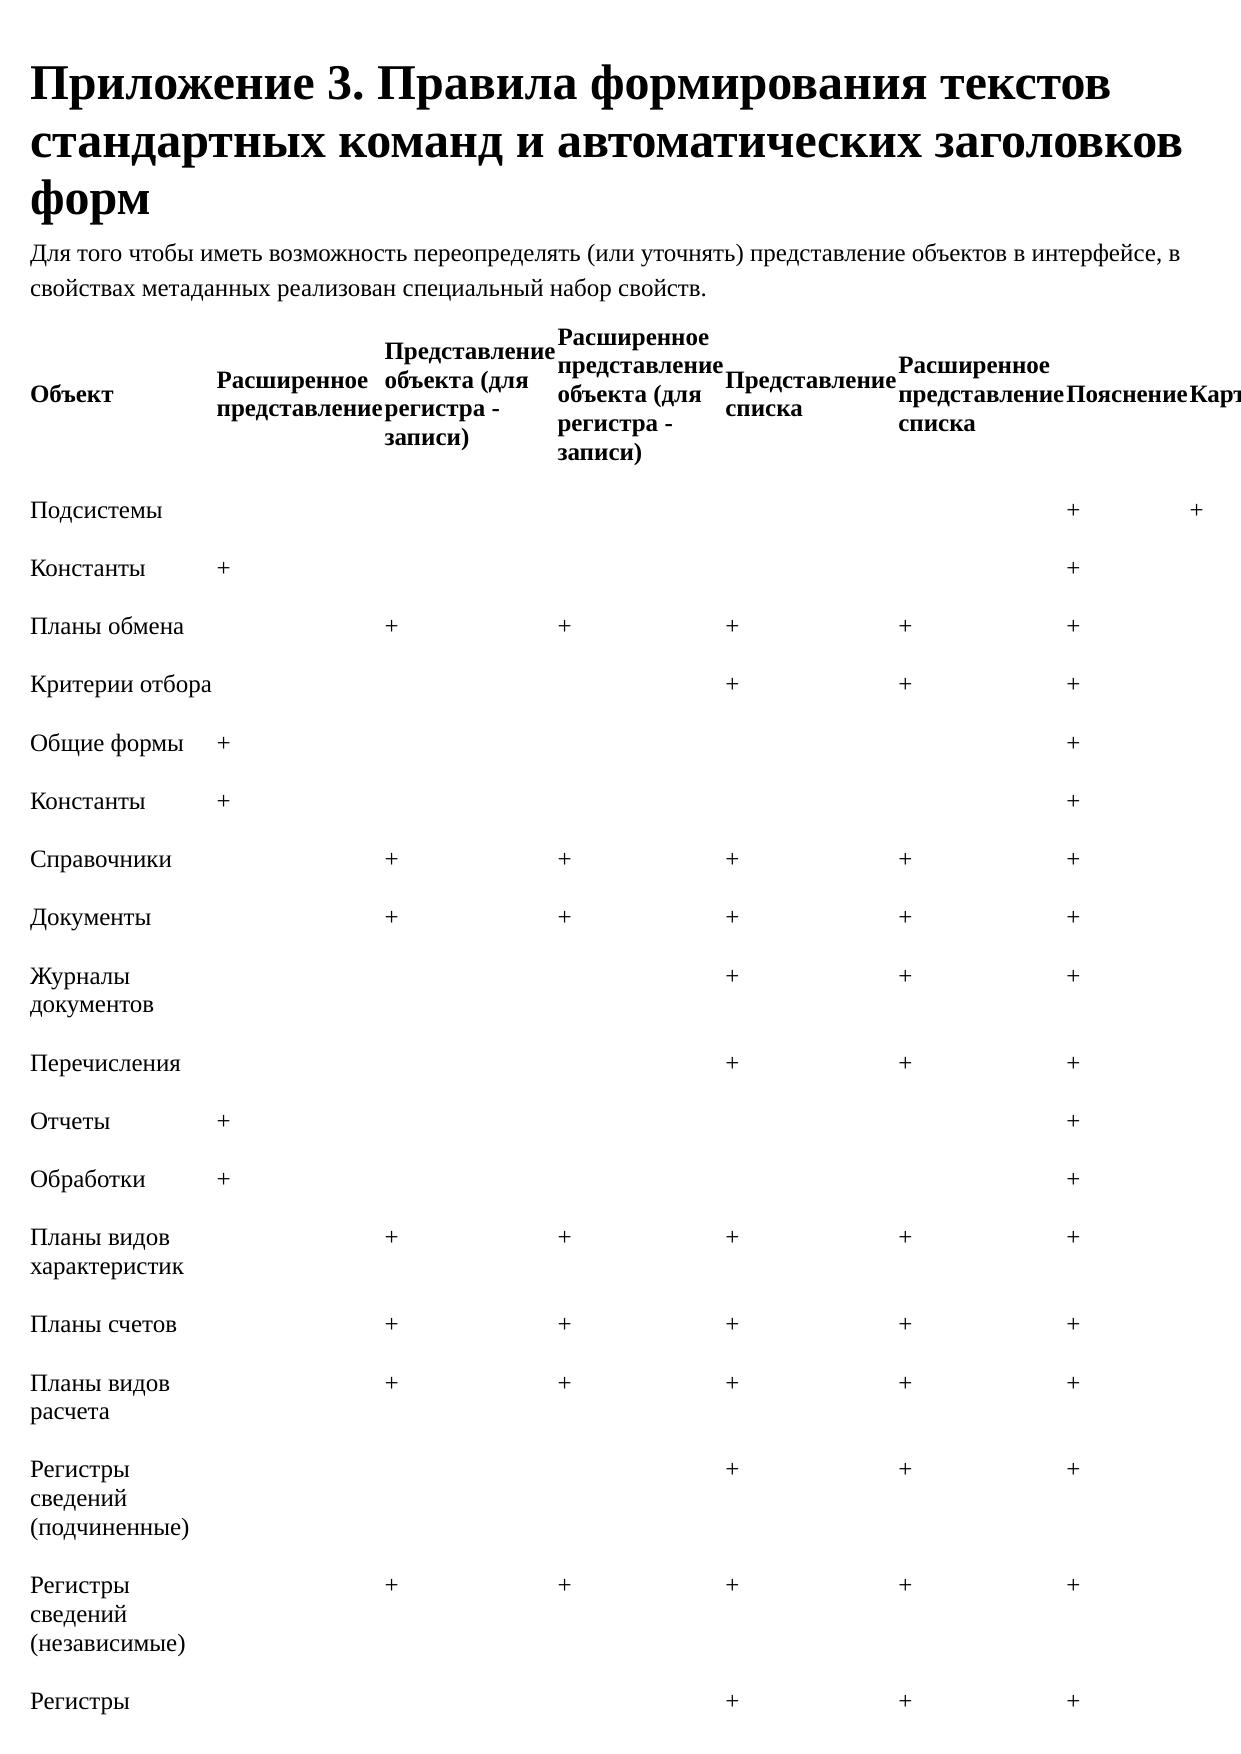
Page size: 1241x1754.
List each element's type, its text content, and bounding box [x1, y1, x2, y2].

table_cell [216, 1455, 384, 1570]
table_cell [1189, 1455, 1240, 1570]
table_cell [557, 961, 725, 1048]
table_cell + [898, 1455, 1066, 1570]
table_header Объект [30, 322, 216, 495]
table_cell [1189, 844, 1240, 902]
table_cell [216, 1309, 384, 1368]
table_cell [725, 495, 898, 553]
table_header Картинка [1189, 322, 1240, 495]
table_cell + [557, 1570, 725, 1686]
table_cell + [384, 1309, 557, 1368]
table_cell [384, 1455, 557, 1570]
table_cell + [384, 1570, 557, 1686]
table_cell Константы [30, 553, 216, 611]
table_cell Планы видов расчета [30, 1368, 216, 1454]
table_cell + [1066, 844, 1189, 902]
table_cell [384, 1048, 557, 1106]
table_cell Журналы документов [30, 961, 216, 1048]
table_cell + [1066, 1164, 1189, 1222]
table_cell [384, 728, 557, 786]
table_cell [216, 1223, 384, 1309]
table_cell + [1066, 786, 1189, 844]
table_cell [216, 844, 384, 902]
table_cell [898, 728, 1066, 786]
subtitle Приложение 3. Правила формирования текстов стандартных команд и автоматических заголовков форм [30, 53, 1211, 226]
table_cell + [725, 1223, 898, 1309]
table_cell [557, 786, 725, 844]
table_cell + [1066, 1368, 1189, 1454]
table_cell [216, 495, 384, 553]
table_cell + [384, 1368, 557, 1454]
table_cell + [557, 611, 725, 669]
table_cell [1189, 1309, 1240, 1368]
table_cell + [557, 1309, 725, 1368]
table_cell [1189, 1048, 1240, 1106]
table_cell [1189, 786, 1240, 844]
table_cell + [1066, 903, 1189, 961]
table_cell [216, 1686, 384, 1715]
table_cell [557, 1106, 725, 1164]
table_cell [216, 1570, 384, 1686]
table_cell + [384, 1223, 557, 1309]
table_cell [384, 1164, 557, 1222]
table_cell + [384, 844, 557, 902]
table_cell [898, 786, 1066, 844]
table_header Расширенное представление объекта (для регистра ‑ записи) [557, 322, 725, 495]
table_cell + [1066, 1309, 1189, 1368]
table_cell [216, 961, 384, 1048]
table_cell [898, 1106, 1066, 1164]
table_cell Планы видов характеристик [30, 1223, 216, 1309]
table_cell [1189, 611, 1240, 669]
table_cell Обработки [30, 1164, 216, 1222]
table_cell + [725, 1686, 898, 1715]
table_cell + [1066, 553, 1189, 611]
table_cell + [1066, 1686, 1189, 1715]
table_cell + [898, 1223, 1066, 1309]
table_cell + [898, 1686, 1066, 1715]
table_cell Отчеты [30, 1106, 216, 1164]
table_cell + [725, 1368, 898, 1454]
table_cell + [557, 844, 725, 902]
table_cell [1189, 1106, 1240, 1164]
table_cell [1189, 1570, 1240, 1686]
table_cell [557, 1455, 725, 1570]
table_cell + [1189, 495, 1240, 553]
table_cell Справочники [30, 844, 216, 902]
table_cell + [1066, 728, 1189, 786]
table_cell + [725, 903, 898, 961]
table_cell + [384, 611, 557, 669]
table_cell + [725, 670, 898, 728]
table_cell [1189, 961, 1240, 1048]
table_cell + [725, 1309, 898, 1368]
table_cell Подсистемы [30, 495, 216, 553]
table_cell + [898, 903, 1066, 961]
table_cell Регистры сведений (независимые) [30, 1570, 216, 1686]
table_cell [216, 903, 384, 961]
table_cell [557, 1164, 725, 1222]
table_cell [557, 1686, 725, 1715]
table_cell [898, 495, 1066, 553]
table_cell + [216, 786, 384, 844]
table_cell Константы [30, 786, 216, 844]
table_cell [725, 1106, 898, 1164]
table_cell + [898, 961, 1066, 1048]
table_cell + [725, 1455, 898, 1570]
table_cell [1189, 1223, 1240, 1309]
table_cell + [384, 903, 557, 961]
table_cell [557, 670, 725, 728]
table_cell [1189, 728, 1240, 786]
table_cell + [898, 1368, 1066, 1454]
table_cell Общие формы [30, 728, 216, 786]
table_cell Регистры [30, 1686, 216, 1715]
table_cell + [898, 1309, 1066, 1368]
table_cell [725, 1164, 898, 1222]
table_cell [216, 1048, 384, 1106]
table_cell + [1066, 1570, 1189, 1686]
table_cell [1189, 670, 1240, 728]
table_cell + [216, 728, 384, 786]
table_cell [1189, 1368, 1240, 1454]
table_header Расширенное представление [216, 322, 384, 495]
table_cell + [725, 844, 898, 902]
table_cell + [1066, 1223, 1189, 1309]
table_cell [1189, 1164, 1240, 1222]
table_header Пояснение [1066, 322, 1189, 495]
table_header Представление списка [725, 322, 898, 495]
table_cell + [216, 1106, 384, 1164]
table_cell + [557, 1223, 725, 1309]
table_cell [557, 553, 725, 611]
table_cell [557, 495, 725, 553]
table_cell + [1066, 670, 1189, 728]
table_cell + [725, 961, 898, 1048]
table_cell Перечисления [30, 1048, 216, 1106]
table_cell + [216, 1164, 384, 1222]
table_cell [216, 611, 384, 669]
table_cell + [725, 1570, 898, 1686]
table_cell + [898, 1570, 1066, 1686]
table_cell [725, 728, 898, 786]
table_cell + [898, 611, 1066, 669]
table_cell + [898, 670, 1066, 728]
table_cell [725, 786, 898, 844]
table_cell [216, 670, 384, 728]
table_cell [216, 1368, 384, 1454]
table_cell [384, 670, 557, 728]
table_cell [557, 728, 725, 786]
table_cell [898, 1164, 1066, 1222]
table_cell [557, 1048, 725, 1106]
table_cell [898, 553, 1066, 611]
table_cell Регистры сведений (подчиненные) [30, 1455, 216, 1570]
table_cell [384, 495, 557, 553]
table_cell [384, 786, 557, 844]
table_cell + [898, 1048, 1066, 1106]
table_cell Планы обмена [30, 611, 216, 669]
table_cell [384, 961, 557, 1048]
table_cell + [725, 611, 898, 669]
table_cell + [1066, 1048, 1189, 1106]
table_cell Планы счетов [30, 1309, 216, 1368]
table_cell + [1066, 1455, 1189, 1570]
table_header Представление объекта (для регистра ‑ записи) [384, 322, 557, 495]
table_cell Критерии отбора [30, 670, 216, 728]
table_cell [384, 553, 557, 611]
text Для того чтобы иметь возможность переопределять (или уточнять) представление объектов в интерфейсе, в свойствах метаданных реализован специальный набор свойств. [30, 238, 1211, 301]
table_cell [1189, 1686, 1240, 1715]
table_cell [384, 1686, 557, 1715]
table_cell + [216, 553, 384, 611]
table_cell + [1066, 961, 1189, 1048]
table_cell [725, 553, 898, 611]
table_cell + [557, 903, 725, 961]
table_cell [1189, 903, 1240, 961]
table_header Расширенное представление списка [898, 322, 1066, 495]
table_cell + [557, 1368, 725, 1454]
table_cell + [725, 1048, 898, 1106]
table_cell + [898, 844, 1066, 902]
table_cell + [1066, 1106, 1189, 1164]
table_cell [1189, 553, 1240, 611]
table_cell Документы [30, 903, 216, 961]
table_cell [384, 1106, 557, 1164]
table_cell + [1066, 495, 1189, 553]
table_cell + [1066, 611, 1189, 669]
